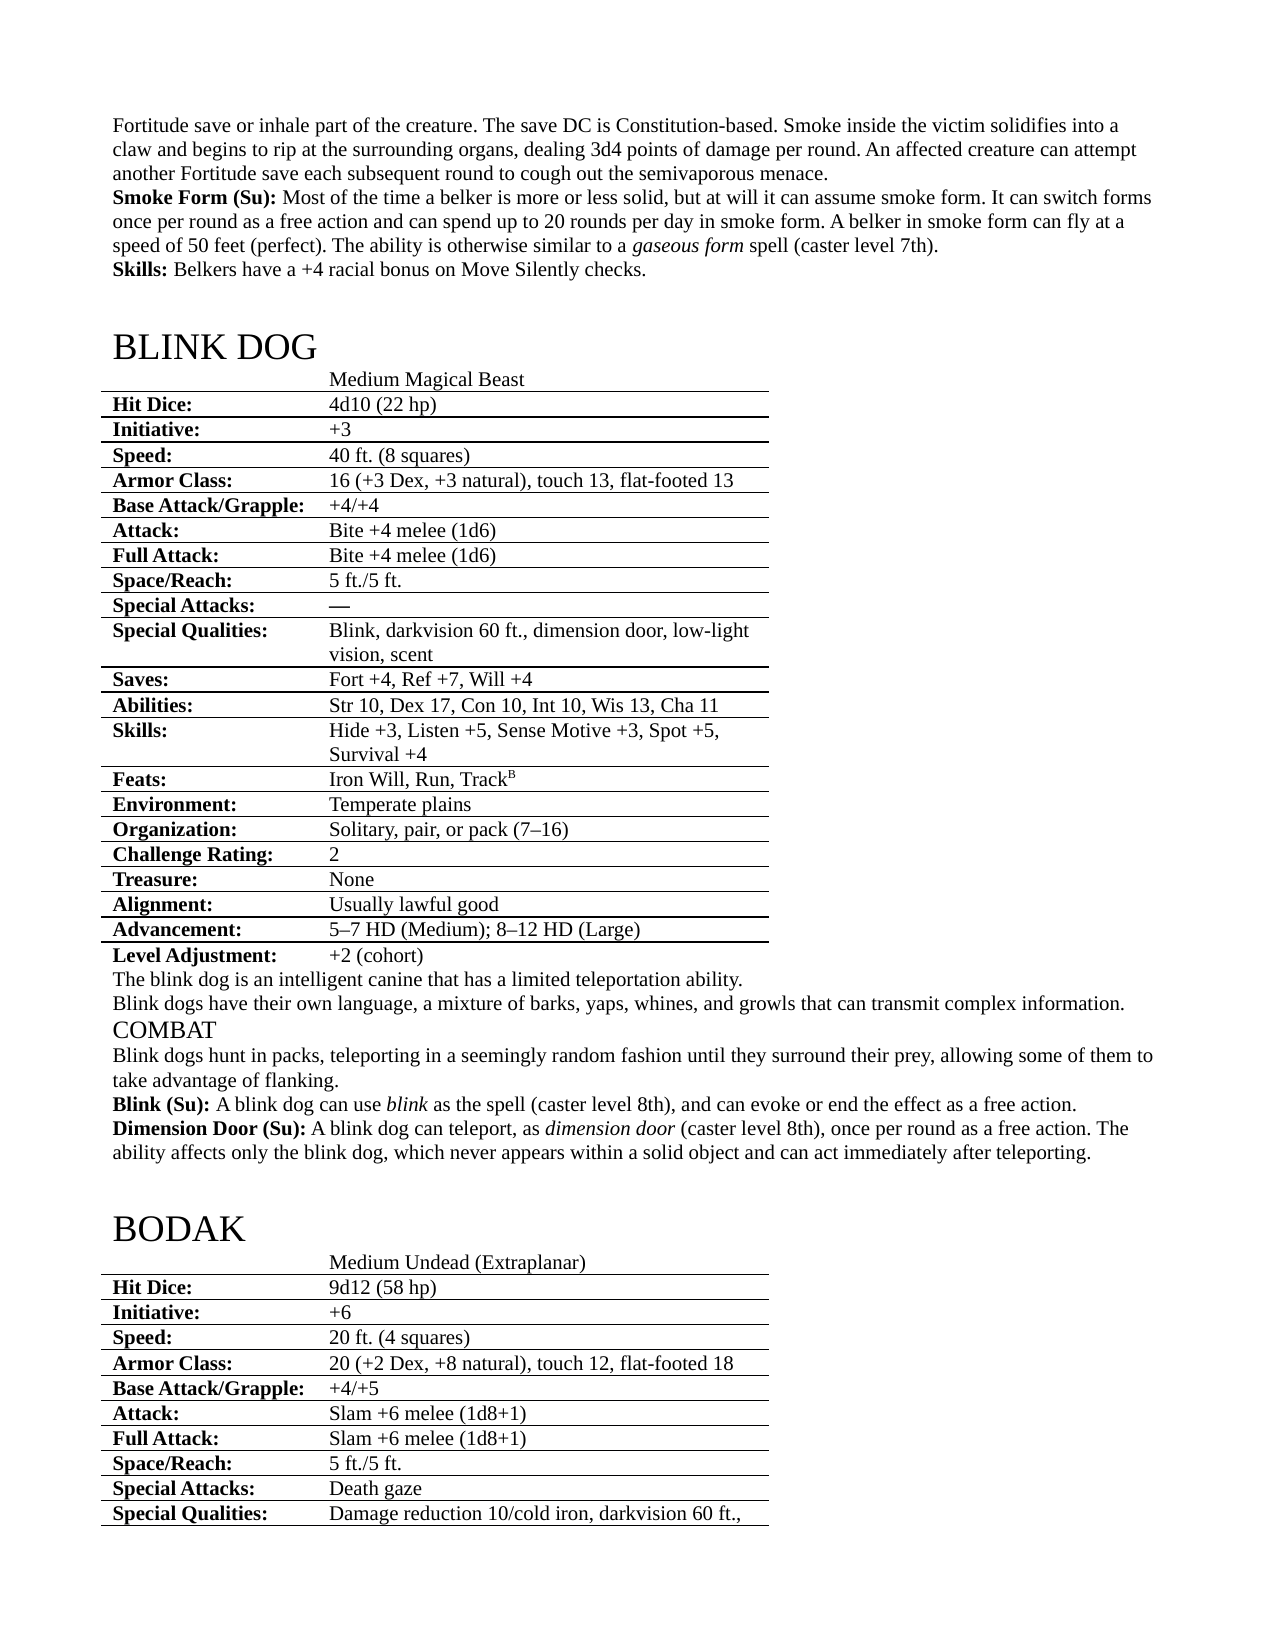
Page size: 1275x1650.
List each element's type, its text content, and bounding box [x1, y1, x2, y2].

text Blink dogs hunt in packs, teleporting in a seemingly random fashion until they surround their prey, allowing some of them to take advantage of flanking. [112, 1043, 1162, 1092]
table_header [101, 367, 318, 391]
text Skills: Belkers have a +4 racial bonus on Move Silently checks. [112, 257, 1162, 281]
table_cell Feats: [101, 767, 318, 791]
table_cell Slam +6 melee (1d8+1) [318, 1401, 769, 1425]
table_cell +4/+5 [318, 1376, 769, 1399]
table_cell Solitary, pair, or pack (7–16) [318, 817, 769, 841]
table_cell Special Qualities: [101, 618, 318, 666]
table_cell Special Attacks: [101, 593, 318, 617]
table_cell Space/Reach: [101, 1451, 318, 1475]
table_cell Speed: [101, 443, 318, 467]
table_cell Level Adjustment: [101, 943, 318, 967]
table_cell Initiative: [101, 1300, 318, 1324]
table_cell Hide +3, Listen +5, Sense Motive +3, Spot +5, Survival +4 [318, 718, 769, 766]
table_cell Blink, darkvision 60 ft., dimension door, low-light vision, scent [318, 618, 769, 666]
table_cell Special Qualities: [101, 1501, 318, 1525]
table_cell Initiative: [101, 418, 318, 441]
table_cell Bite +4 melee (1d6) [318, 543, 769, 567]
table_cell Str 10, Dex 17, Con 10, Int 10, Wis 13, Cha 11 [318, 693, 769, 717]
table_cell +6 [318, 1300, 769, 1324]
table_cell 20 (+2 Dex, +8 natural), touch 12, flat-footed 18 [318, 1350, 769, 1374]
table_cell 40 ft. (8 squares) [318, 443, 769, 467]
table_cell Slam +6 melee (1d8+1) [318, 1426, 769, 1450]
table_cell Full Attack: [101, 1426, 318, 1450]
table_header Medium Undead (Extraplanar) [318, 1250, 769, 1274]
table_cell Temperate plains [318, 792, 769, 816]
table_cell Skills: [101, 718, 318, 766]
table_cell 9d12 (58 hp) [318, 1275, 769, 1299]
table_cell Advancement: [101, 918, 318, 941]
subtitle BODAK [112, 1207, 1162, 1250]
table_cell +3 [318, 418, 769, 441]
table_cell Armor Class: [101, 468, 318, 492]
table_cell None [318, 867, 769, 891]
table_cell Saves: [101, 668, 318, 691]
table_cell Attack: [101, 1401, 318, 1425]
table_cell Hit Dice: [101, 392, 318, 416]
table_cell Bite +4 melee (1d6) [318, 518, 769, 542]
table_cell 5 ft./5 ft. [318, 568, 769, 592]
table_cell Fort +4, Ref +7, Will +4 [318, 668, 769, 691]
table_cell Attack: [101, 518, 318, 542]
table_cell Challenge Rating: [101, 842, 318, 866]
table_cell 16 (+3 Dex, +3 natural), touch 13, flat-footed 13 [318, 468, 769, 492]
table_cell Base Attack/Grapple: [101, 1376, 318, 1399]
table_cell Hit Dice: [101, 1275, 318, 1299]
table_cell Abilities: [101, 693, 318, 717]
text Dimension Door (Su): A blink dog can teleport, as dimension door (caster level 8th), once per round as a free action. The ability affects only the blink dog, which never appears within a solid object and can act immediately after teleporting. [112, 1116, 1162, 1164]
table_cell Alignment: [101, 892, 318, 916]
table_cell Iron Will, Run, TrackB [318, 767, 769, 791]
table_cell Usually lawful good [318, 892, 769, 916]
table_cell 4d10 (22 hp) [318, 392, 769, 416]
table_cell Organization: [101, 817, 318, 841]
table_cell +4/+4 [318, 493, 769, 517]
text Fortitude save or inhale part of the creature. The save DC is Constitution-based. Smoke inside the victim solidifies into a claw and begins to rip at the surrounding organs, dealing 3d4 points of damage per round. An affected creature can attempt another Fortitude save each subsequent round to cough out the semivaporous menace. [112, 112, 1162, 185]
table_cell Base Attack/Grapple: [101, 493, 318, 517]
table_header [101, 1250, 318, 1274]
table_cell Damage reduction 10/cold iron, darkvision 60 ft., [318, 1501, 769, 1525]
text Smoke Form (Su): Most of the time a belker is more or less solid, but at will it can assume smoke form. It can switch forms once per round as a free action and can spend up to 20 rounds per day in smoke form. A belker in smoke form can fly at a speed of 50 feet (perfect). The ability is otherwise similar to a gaseous form spell (caster level 7th). [112, 185, 1162, 257]
text The blink dog is an intelligent canine that has a limited teleportation ability. [112, 967, 1162, 991]
table_cell 20 ft. (4 squares) [318, 1325, 769, 1349]
text Blink (Su): A blink dog can use blink as the spell (caster level 8th), and can evoke or end the effect as a free action. [112, 1092, 1162, 1116]
table_cell Death gaze [318, 1476, 769, 1500]
text BLINK DOG [112, 324, 1162, 367]
table_cell Environment: [101, 792, 318, 816]
table_cell Space/Reach: [101, 568, 318, 592]
table_header Medium Magical Beast [318, 367, 769, 391]
table_cell +2 (cohort) [318, 943, 769, 967]
table_cell 5–7 HD (Medium); 8–12 HD (Large) [318, 918, 769, 941]
table_cell Full Attack: [101, 543, 318, 567]
table_cell — [318, 593, 769, 617]
table_cell Special Attacks: [101, 1476, 318, 1500]
table_cell Treasure: [101, 867, 318, 891]
table_cell Armor Class: [101, 1350, 318, 1374]
text COMBAT [112, 1015, 1162, 1043]
table_cell 5 ft./5 ft. [318, 1451, 769, 1475]
table_cell Speed: [101, 1325, 318, 1349]
table_cell 2 [318, 842, 769, 866]
text Blink dogs have their own language, a mixture of barks, yaps, whines, and growls that can transmit complex information. [112, 991, 1162, 1015]
